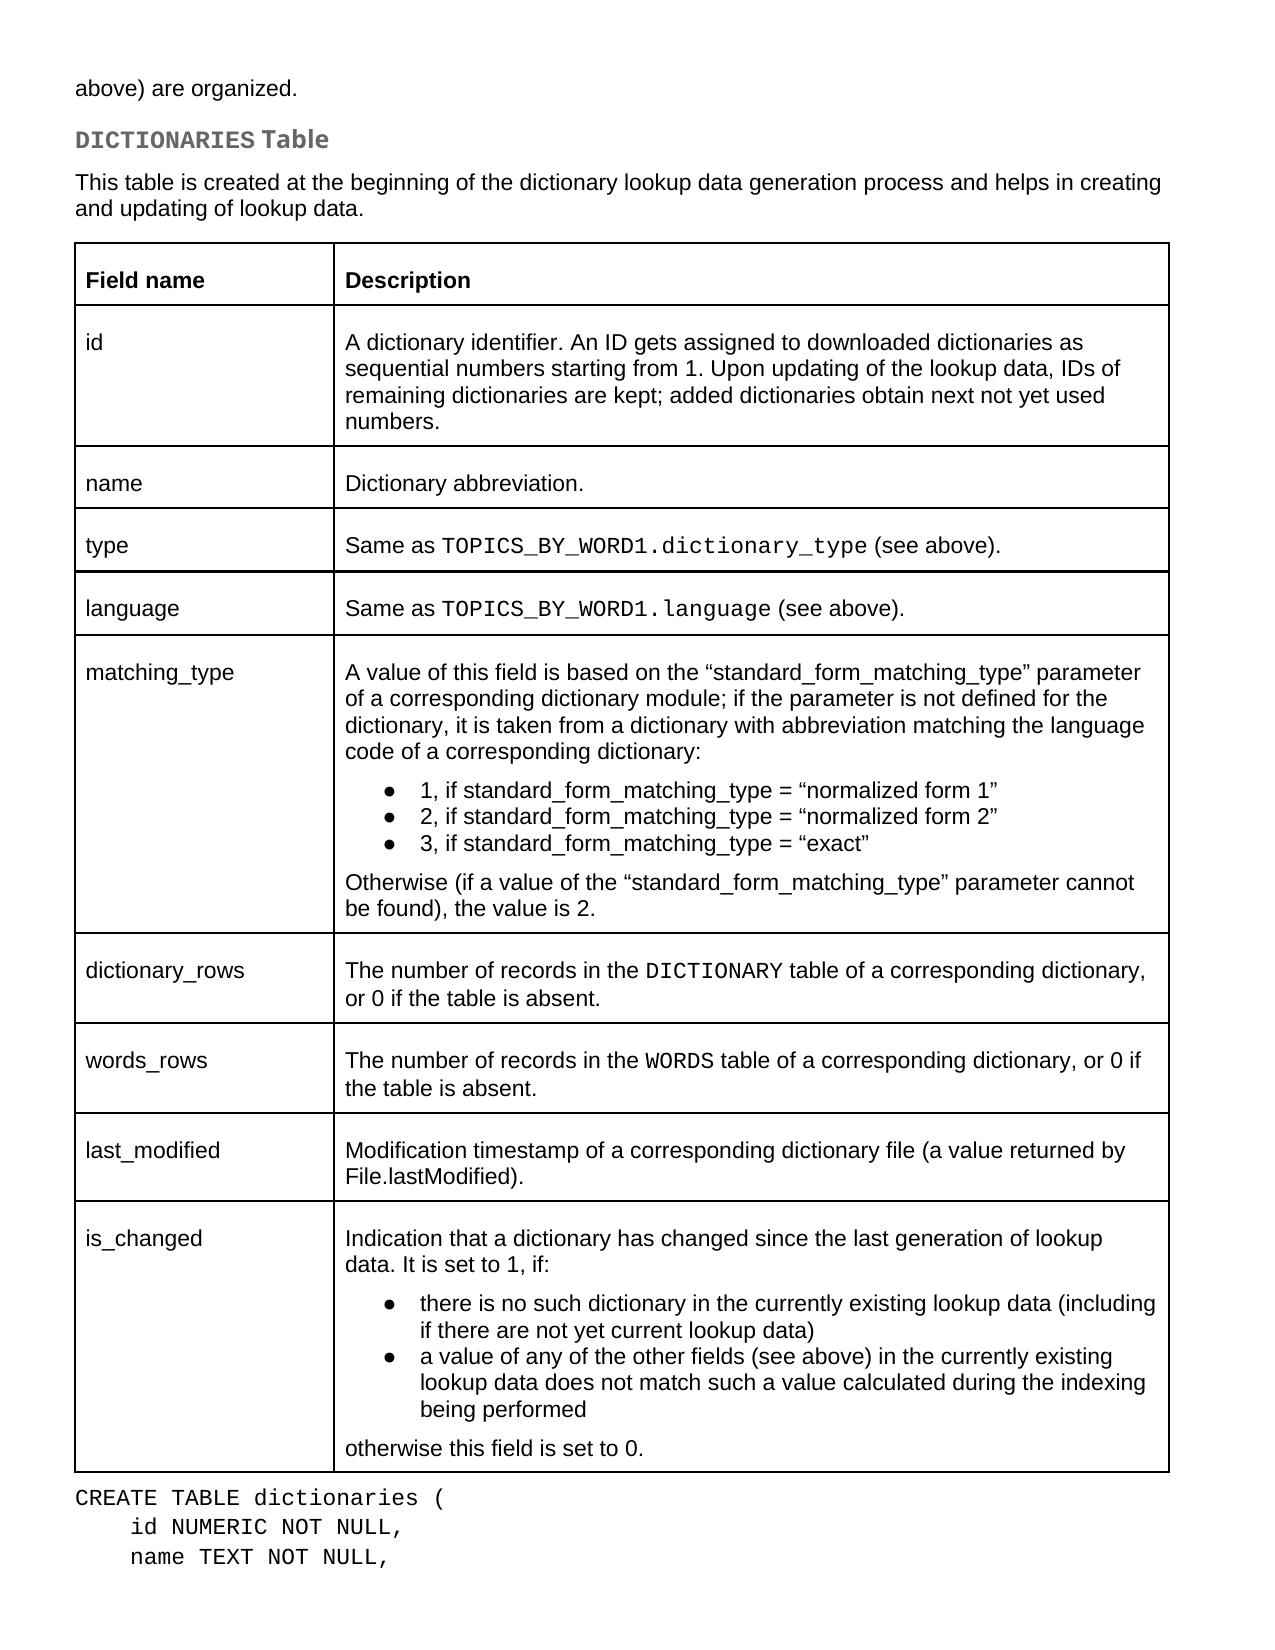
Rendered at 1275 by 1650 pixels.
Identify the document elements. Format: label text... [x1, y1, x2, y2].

table_cell last_modified [76, 1114, 333, 1200]
table_cell name [76, 447, 333, 507]
subtitle DICTIONARIES Table [75, 122, 1200, 156]
table_cell dictionary_rows [76, 934, 333, 1022]
table_cell type [76, 509, 333, 570]
table_cell Same as TOPICS_BY_WORD1.language (see above). [335, 573, 1168, 634]
table_cell id [76, 306, 333, 445]
table_cell A dictionary identifier. An ID gets assigned to downloaded dictionaries as sequential numbers starting from 1. Upon updating of the lookup data, IDs of remaining dictionaries are kept; added dictionaries obtain next not yet used numbers. [335, 306, 1168, 445]
table_cell words_rows [76, 1024, 333, 1112]
text This table is created at the beginning of the dictionary lookup data generation process and helps in creating and updating of lookup data. [75, 169, 1200, 221]
table_cell language [76, 573, 333, 634]
text CREATE TABLE dictionaries ( id NUMERIC NOT NULL, name TEXT NOT NULL, [75, 1486, 1200, 1571]
text above) are organized. [75, 75, 1200, 101]
table_cell The number of records in the WORDS table of a corresponding dictionary, or 0 if the table is absent. [335, 1024, 1168, 1112]
table_cell is_changed [76, 1202, 333, 1471]
table_cell matching_type [76, 636, 333, 932]
table_header Description [335, 244, 1168, 304]
table_header Field name [76, 244, 333, 304]
table_cell Modification timestamp of a corresponding dictionary file (a value returned by File.lastModified). [335, 1114, 1168, 1200]
table_cell Indication that a dictionary has changed since the last generation of lookup data. It is set to 1, if: there is no such dictionary in the currently existing lookup data (including if there are not yet current lookup data) a value of any of the other fields (see above) in the currently existing lookup data does not match such a value calculated during the indexing being performed otherwise this field is set to 0. [335, 1202, 1168, 1471]
table_cell Dictionary abbreviation. [335, 447, 1168, 507]
table_cell The number of records in the DICTIONARY table of a corresponding dictionary, or 0 if the table is absent. [335, 934, 1168, 1022]
table_cell A value of this field is based on the “standard_form_matching_type” parameter of a corresponding dictionary module; if the parameter is not defined for the dictionary, it is taken from a dictionary with abbreviation matching the language code of a corresponding dictionary: 1, if standard_form_matching_type = “normalized form 1” 2, if standard_form_matching_type = “normalized form 2” 3, if standard_form_matching_type = “exact” Otherwise (if a value of the “standard_form_matching_type” parameter cannot be found), the value is 2. [335, 636, 1168, 932]
table_cell Same as TOPICS_BY_WORD1.dictionary_type (see above). [335, 509, 1168, 570]
